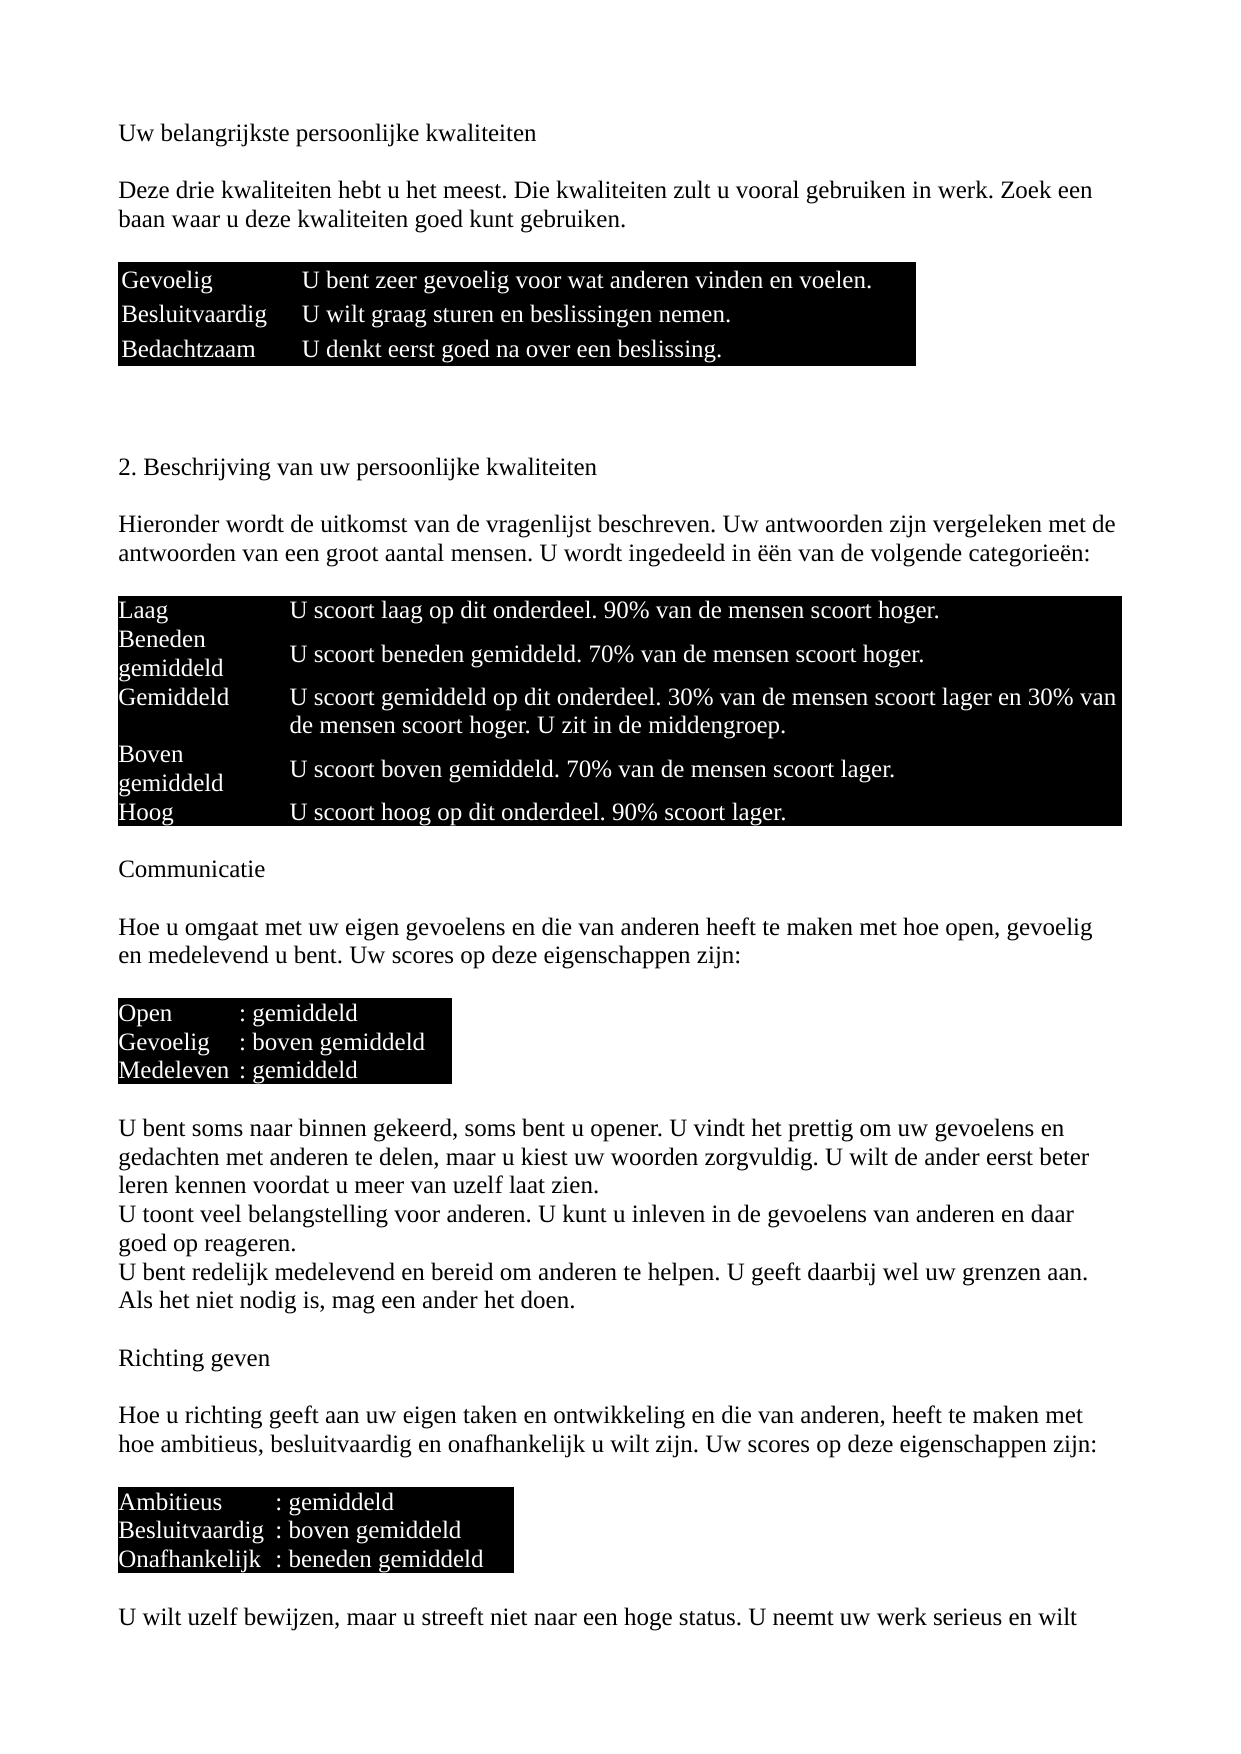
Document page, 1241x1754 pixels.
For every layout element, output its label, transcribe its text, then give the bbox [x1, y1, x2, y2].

text U bent soms naar binnen gekeerd, soms bent u opener. U vindt het prettig om uw gevoelens en gedachten met anderen te delen, maar u kiest uw woorden zorgvuldig. U wilt de ander eerst beter leren kennen voordat u meer van uzelf laat zien. U toont veel belangstelling voor anderen. U kunt u inleven in de gevoelens van anderen en daar goed op reageren. U bent redelijk medelevend en bereid om anderen te helpen. U geeft daarbij wel uw grenzen aan. Als het niet nodig is, mag een ander het doen. [118, 1113, 1122, 1314]
table_cell Medeleven [118, 1056, 239, 1084]
table_header Ambitieus [118, 1487, 275, 1516]
table_cell Boven gemiddeld [118, 739, 289, 797]
table_cell U scoort beneden gemiddeld. 70% van de mensen scoort hoger. [289, 624, 1122, 682]
table_header Open [118, 998, 239, 1027]
text Hieronder wordt de uitkomst van de vragenlijst beschreven. Uw antwoorden zijn vergeleken met de antwoorden van een groot aantal mensen. U wordt ingedeeld in ëën van de volgende categorieën: [118, 509, 1122, 567]
text U wilt uzelf bewijzen, maar u streeft niet naar een hoge status. U neemt uw werk serieus en wilt [118, 1602, 1122, 1631]
table_cell U denkt eerst goed na over een beslissing. [299, 331, 916, 366]
text 2. Beschrijving van uw persoonlijke kwaliteiten [118, 452, 1122, 481]
table_cell U scoort boven gemiddeld. 70% van de mensen scoort lager. [289, 739, 1122, 797]
text Deze drie kwaliteiten hebt u het meest. Die kwaliteiten zult u vooral gebruiken in werk. Zoek een baan waar u deze kwaliteiten goed kunt gebruiken. [118, 176, 1122, 233]
text Hoe u omgaat met uw eigen gevoelens en die van anderen heeft te maken met hoe open, gevoelig en medelevend u bent. Uw scores op deze eigenschappen zijn: [118, 912, 1122, 969]
table_header U bent zeer gevoelig voor wat anderen vinden en voelen. [299, 262, 916, 296]
text Hoe u richting geeft aan uw eigen taken en ontwikkeling en die van anderen, heeft te maken met hoe ambitieus, besluitvaardig en onafhankelijk u wilt zijn. Uw scores op deze eigenschappen zijn: [118, 1401, 1122, 1458]
table_cell : boven gemiddeld [275, 1516, 514, 1544]
table_header : gemiddeld [275, 1487, 514, 1516]
table_cell Gevoelig [118, 1027, 239, 1056]
table_cell Besluitvaardig [118, 1516, 275, 1544]
table_cell : gemiddeld [239, 1056, 452, 1084]
text Communicatie [118, 854, 1122, 883]
table_cell Onafhankelijk [118, 1544, 275, 1573]
table_cell U wilt graag sturen en beslissingen nemen. [299, 296, 916, 331]
table_cell U scoort hoog op dit onderdeel. 90% scoort lager. [289, 797, 1122, 826]
text Richting geven [118, 1343, 1122, 1372]
table_cell U scoort gemiddeld op dit onderdeel. 30% van de mensen scoort lager en 30% van de mensen scoort hoger. U zit in de middengroep. [289, 682, 1122, 739]
table_cell : beneden gemiddeld [275, 1544, 514, 1573]
table_cell Gemiddeld [118, 682, 289, 739]
table_header : gemiddeld [239, 998, 452, 1027]
text Uw belangrijkste persoonlijke kwaliteiten [118, 118, 1122, 147]
table_header Laag [118, 596, 289, 624]
table_cell Hoog [118, 797, 289, 826]
table_header U scoort laag op dit onderdeel. 90% van de mensen scoort hoger. [289, 596, 1122, 624]
table_cell Bedachtzaam [118, 331, 299, 366]
table_cell Beneden gemiddeld [118, 624, 289, 682]
table_cell Besluitvaardig [118, 296, 299, 331]
table_cell : boven gemiddeld [239, 1027, 452, 1056]
table_header Gevoelig [118, 262, 299, 296]
